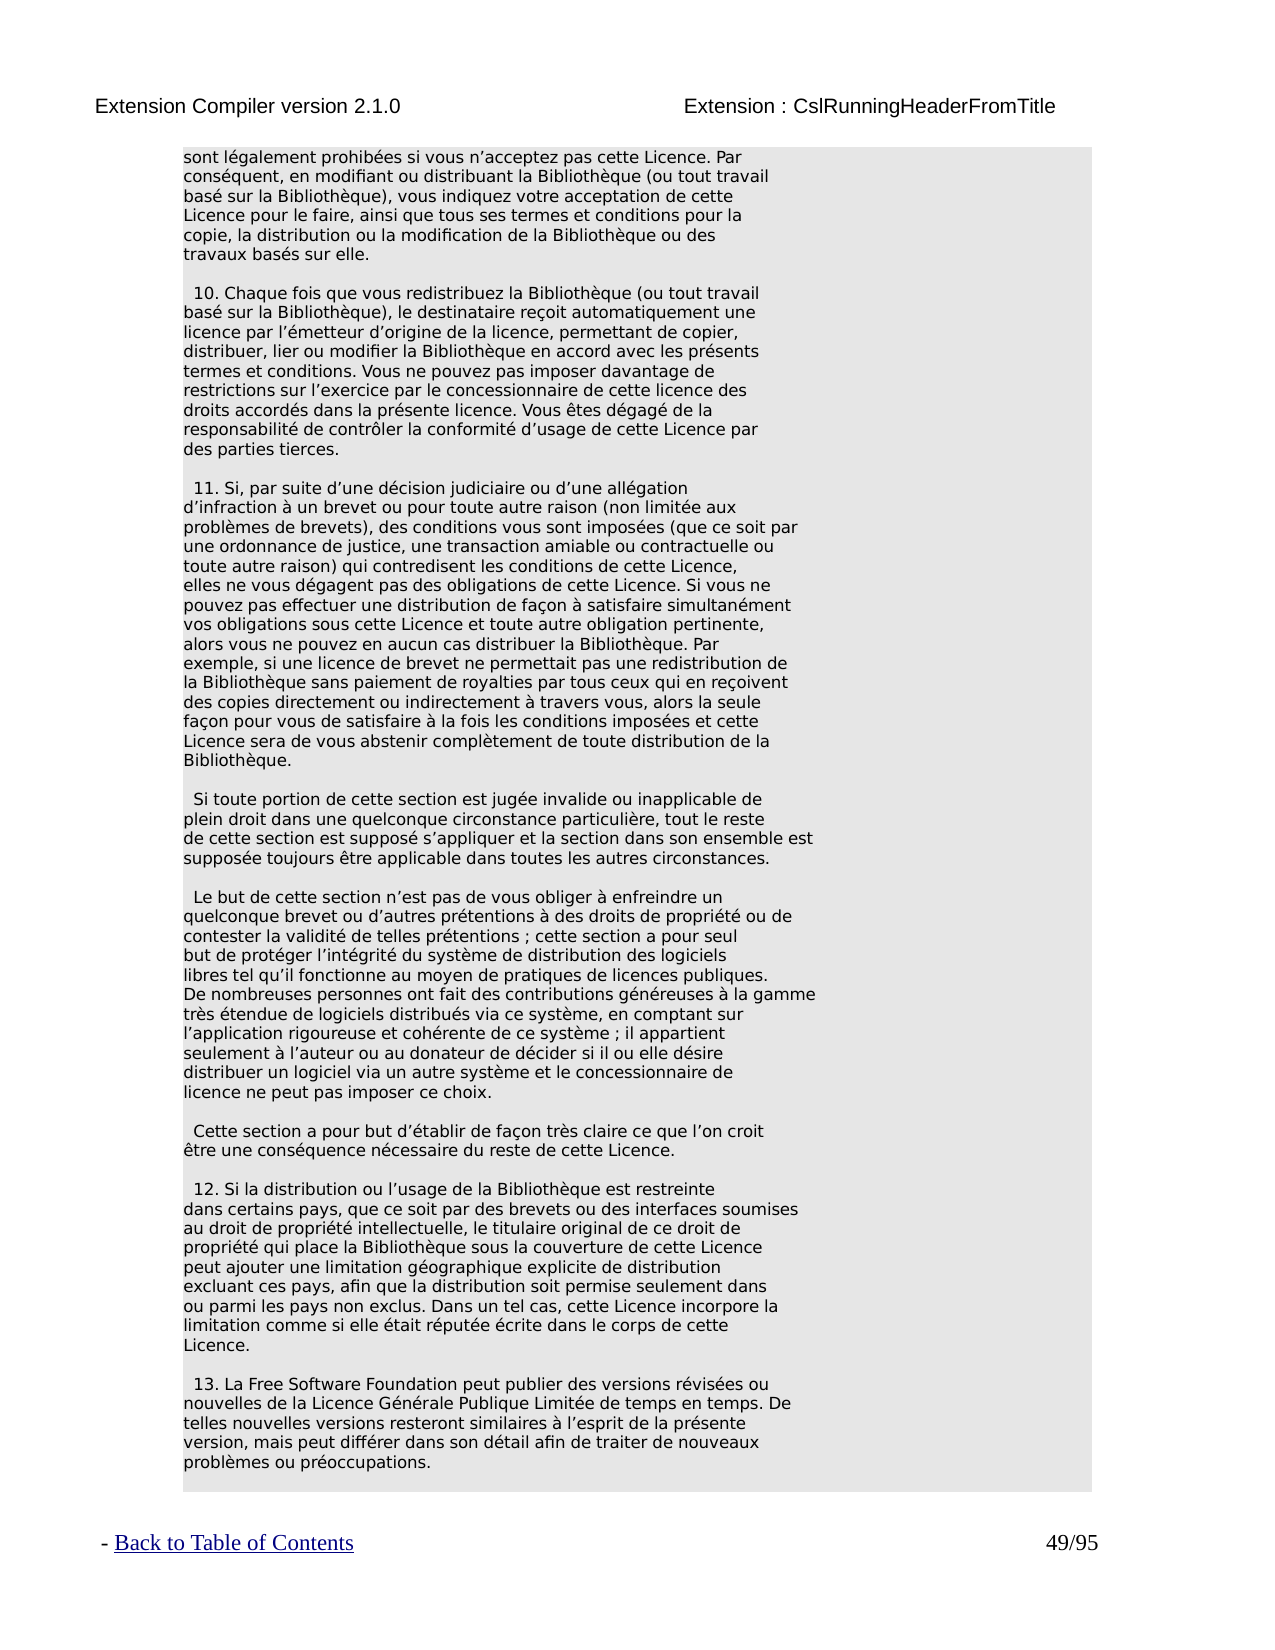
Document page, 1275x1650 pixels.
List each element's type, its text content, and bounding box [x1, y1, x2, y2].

text la Bibliothèque sans paiement de royalties par tous ceux qui en reçoivent [183, 673, 1092, 693]
text exemple, si une licence de brevet ne permettait pas une redistribution de [183, 654, 1092, 673]
text but de protéger l’intégrité du système de distribution des logiciels [183, 946, 1092, 966]
text peut ajouter une limitation géographique explicite de distribution [183, 1258, 1092, 1277]
text De nombreuses personnes ont fait des contributions généreuses à la gamme [183, 985, 1092, 1004]
text contester la validité de telles prétentions ; cette section a pour seul [183, 927, 1092, 946]
text licence par l’émetteur d’origine de la licence, permettant de copier, [183, 323, 1092, 342]
text basé sur la Bibliothèque), le destinataire reçoit automatiquement une [183, 303, 1092, 323]
text distribuer, lier ou modifier la Bibliothèque en accord avec les présents [183, 342, 1092, 362]
text supposée toujours être applicable dans toutes les autres circonstances. [183, 849, 1092, 868]
text excluant ces pays, afin que la distribution soit permise seulement dans [183, 1277, 1092, 1297]
text 12. Si la distribution ou l’usage de la Bibliothèque est restreinte [183, 1180, 1092, 1199]
text Le but de cette section n’est pas de vous obliger à enfreindre un [183, 888, 1092, 907]
text Bibliothèque. [183, 751, 1092, 771]
text termes et conditions. Vous ne pouvez pas imposer davantage de [183, 362, 1092, 381]
text libres tel qu’il fonctionne au moyen de pratiques de licences publiques. [183, 966, 1092, 985]
text de cette section est supposé s’appliquer et la section dans son ensemble est [183, 829, 1092, 849]
text d’infraction à un brevet ou pour toute autre raison (non limitée aux [183, 498, 1092, 518]
text au droit de propriété intellectuelle, le titulaire original de ce droit de [183, 1219, 1092, 1238]
text restrictions sur l’exercice par le concessionnaire de cette licence des [183, 381, 1092, 401]
text 11. Si, par suite d’une décision judiciaire ou d’une allégation [183, 479, 1092, 498]
text limitation comme si elle était réputée écrite dans le corps de cette [183, 1316, 1092, 1336]
text copie, la distribution ou la modification de la Bibliothèque ou des [183, 225, 1092, 245]
text dans certains pays, que ce soit par des brevets ou des interfaces soumises [183, 1199, 1092, 1219]
text version, mais peut différer dans son détail afin de traiter de nouveaux [183, 1433, 1092, 1453]
text pouvez pas effectuer une distribution de façon à satisfaire simultanément [183, 596, 1092, 615]
text licence ne peut pas imposer ce choix. [183, 1082, 1092, 1102]
text elles ne vous dégagent pas des obligations de cette Licence. Si vous ne [183, 576, 1092, 596]
text seulement à l’auteur ou au donateur de décider si il ou elle désire [183, 1043, 1092, 1063]
text alors vous ne pouvez en aucun cas distribuer la Bibliothèque. Par [183, 634, 1092, 654]
text propriété qui place la Bibliothèque sous la couverture de cette Licence [183, 1238, 1092, 1258]
text Licence. [183, 1336, 1092, 1355]
text des copies directement ou indirectement à travers vous, alors la seule [183, 693, 1092, 712]
text être une conséquence nécessaire du reste de cette Licence. [183, 1141, 1092, 1160]
text Si toute portion de cette section est jugée invalide ou inapplicable de [183, 790, 1092, 810]
text sont légalement prohibées si vous n’acceptez pas cette Licence. Par [183, 147, 1092, 167]
text Licence sera de vous abstenir complètement de toute distribution de la [183, 732, 1092, 751]
text vos obligations sous cette Licence et toute autre obligation pertinente, [183, 615, 1092, 634]
text responsabilité de contrôler la conformité d’usage de cette Licence par [183, 420, 1092, 440]
text 13. La Free Software Foundation peut publier des versions révisées ou [183, 1375, 1092, 1394]
text problèmes ou préoccupations. [183, 1453, 1092, 1472]
text Cette section a pour but d’établir de façon très claire ce que l’on croit [183, 1121, 1092, 1141]
text l’application rigoureuse et cohérente de ce système ; il appartient [183, 1024, 1092, 1043]
text plein droit dans une quelconque circonstance particulière, tout le reste [183, 810, 1092, 829]
text travaux basés sur elle. [183, 245, 1092, 264]
text des parties tierces. [183, 440, 1092, 459]
text quelconque brevet ou d’autres prétentions à des droits de propriété ou de [183, 907, 1092, 927]
text façon pour vous de satisfaire à la fois les conditions imposées et cette [183, 712, 1092, 732]
text toute autre raison) qui contredisent les conditions de cette Licence, [183, 557, 1092, 576]
text une ordonnance de justice, une transaction amiable ou contractuelle ou [183, 537, 1092, 557]
text basé sur la Bibliothèque), vous indiquez votre acceptation de cette [183, 186, 1092, 206]
text problèmes de brevets), des conditions vous sont imposées (que ce soit par [183, 518, 1092, 537]
text Licence pour le faire, ainsi que tous ses termes et conditions pour la [183, 206, 1092, 225]
text conséquent, en modifiant ou distribuant la Bibliothèque (ou tout travail [183, 167, 1092, 186]
text ou parmi les pays non exclus. Dans un tel cas, cette Licence incorpore la [183, 1297, 1092, 1316]
text telles nouvelles versions resteront similaires à l’esprit de la présente [183, 1414, 1092, 1433]
text très étendue de logiciels distribués via ce système, en comptant sur [183, 1004, 1092, 1024]
text droits accordés dans la présente licence. Vous êtes dégagé de la [183, 401, 1092, 420]
text 10. Chaque fois que vous redistribuez la Bibliothèque (ou tout travail [183, 284, 1092, 303]
text nouvelles de la Licence Générale Publique Limitée de temps en temps. De [183, 1394, 1092, 1414]
text distribuer un logiciel via un autre système et le concessionnaire de [183, 1063, 1092, 1082]
